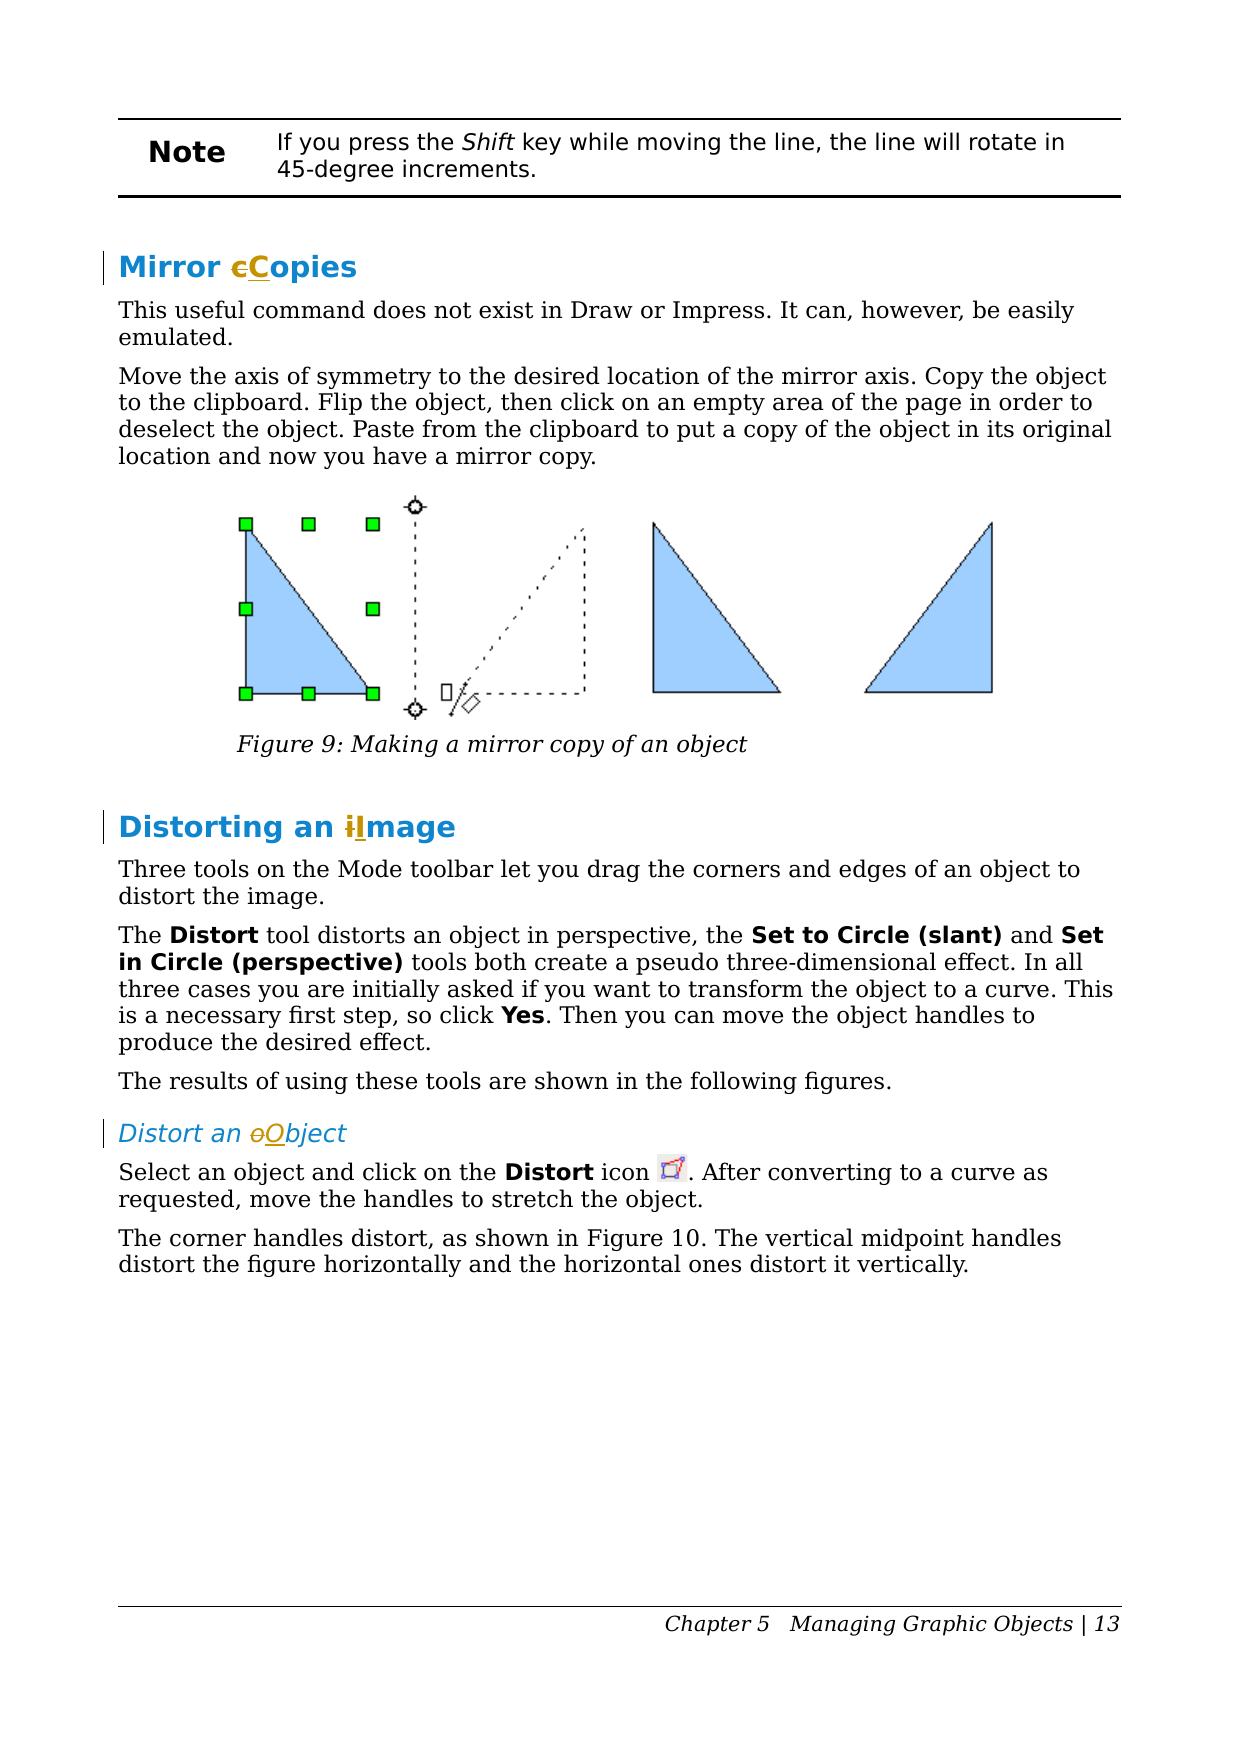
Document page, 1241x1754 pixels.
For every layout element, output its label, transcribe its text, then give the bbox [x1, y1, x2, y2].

subtitle Distorting an Image [118, 810, 1122, 844]
text The Distort tool distorts an object in perspective, the Set to Circle (slant) and Set in Circle (perspective) tools both create a pseudo three-dimensional effect. In all three cases you are initially asked if you want to transform the object to a curve. This is a necessary first step, so click Yes. Then you can move the object handles to produce the desired effect. [118, 922, 1122, 1056]
text The corner handles distort, as shown in Figure 10. The vertical midpoint handles distort the figure horizontally and the horizontal ones distort it vertically. [118, 1225, 1122, 1278]
subtitle Mirror Copies [118, 251, 1122, 284]
text Move the axis of symmetry to the desired location of the mirror axis. Copy the object to the clipboard. Flip the object, then click on an empty area of the page in order to deselect the object. Paste from the clipboard to put a copy of the object in its original location and now you have a mirror copy. [118, 363, 1122, 469]
table_header Note [118, 120, 255, 195]
picture [657, 1154, 688, 1182]
text Figure 9: Making a mirror copy of an object [237, 731, 1003, 758]
text This useful command does not exist in Draw or Impress. It can, however, be easily emulated. [118, 297, 1122, 350]
text The results of using these tools are shown in the following figures. [118, 1068, 1122, 1095]
text Three tools on the Mode toolbar let you drag the corners and edges of an object to distort the image. [118, 857, 1122, 910]
picture [645, 494, 1004, 720]
subtitle Distort an Object [118, 1119, 1122, 1148]
text Select an object and click on the Distort icon . After converting to a curve as requested, move the handles to stretch the object. [118, 1155, 1122, 1212]
table_header If you press the Shift key while moving the line, the line will rotate in 45-degree increments. [255, 120, 1121, 195]
picture [236, 494, 595, 720]
